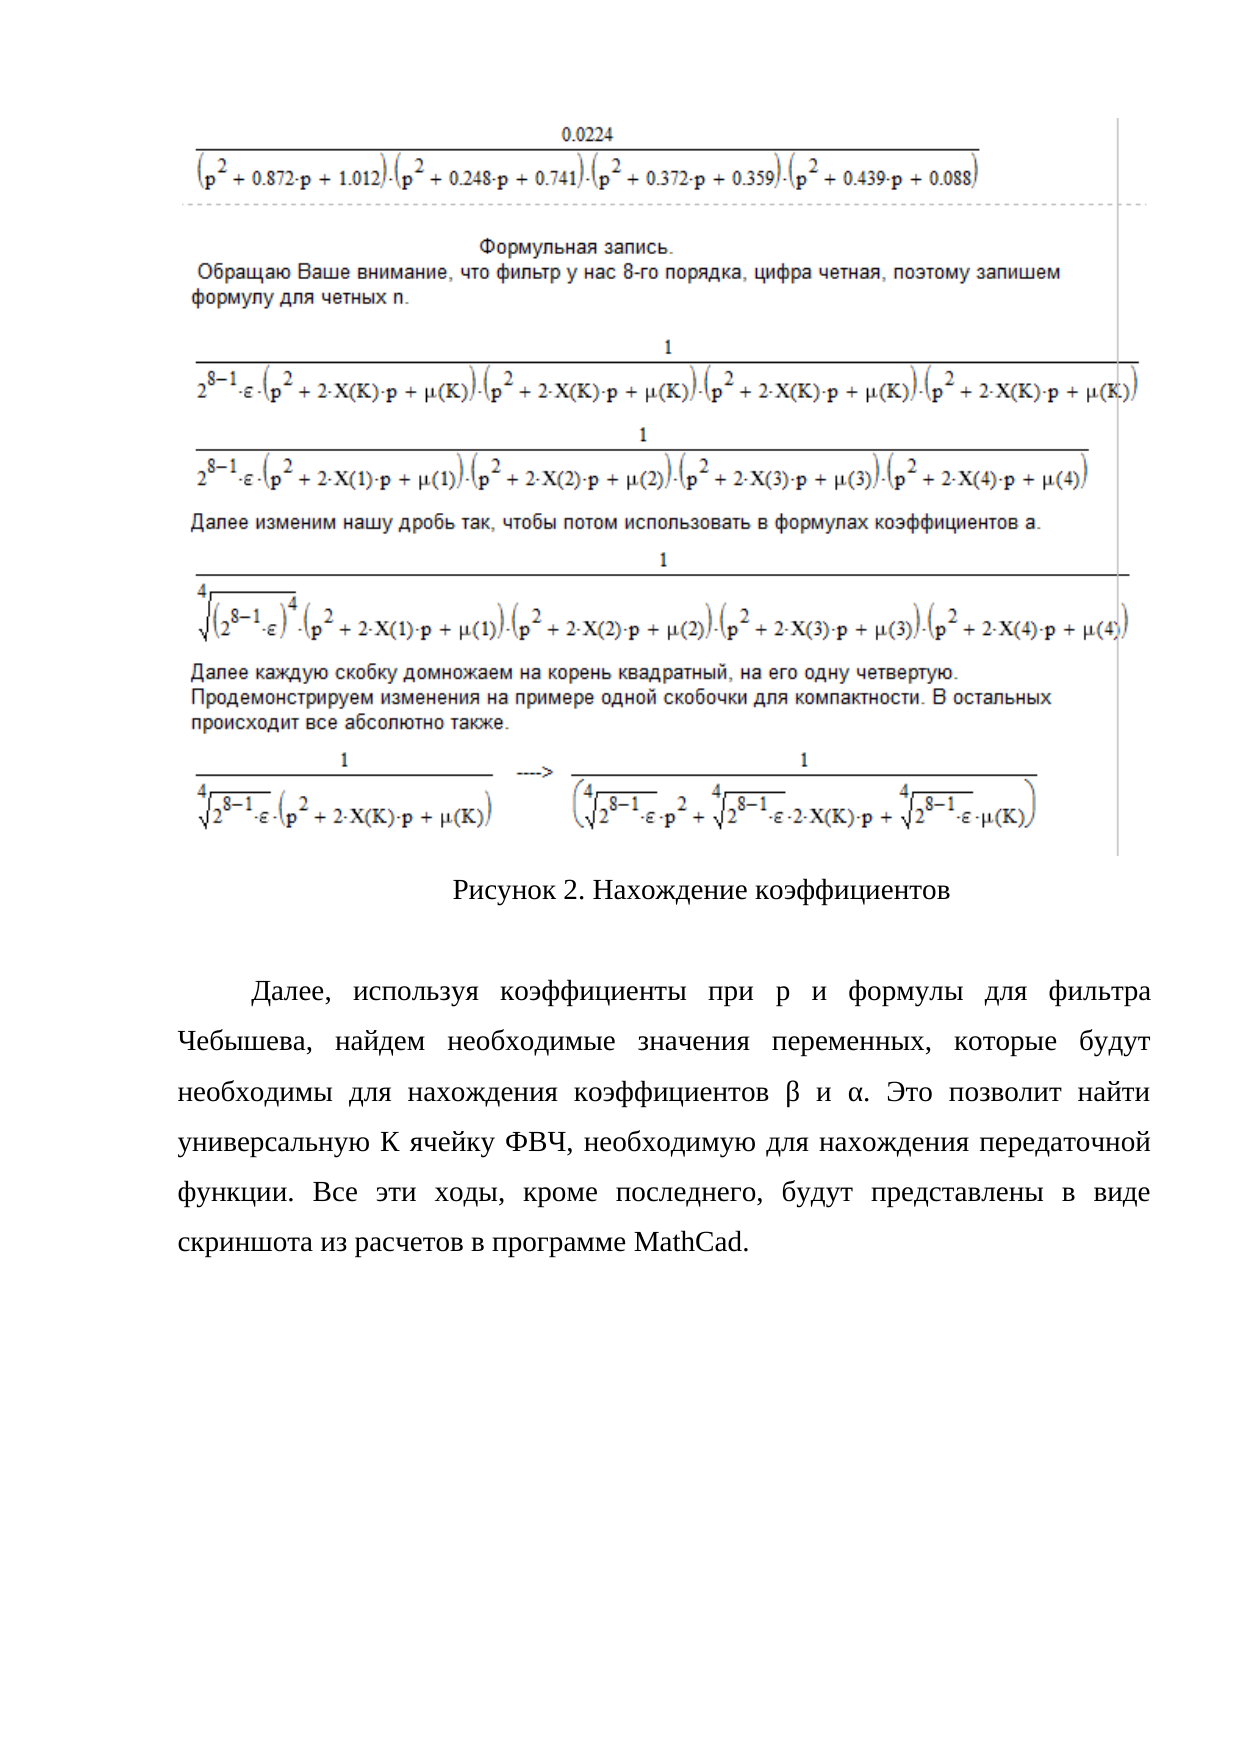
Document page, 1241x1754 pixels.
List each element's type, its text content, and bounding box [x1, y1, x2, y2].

text Далее, используя коэффициенты при p и формулы для фильтра Чебышева, найдем необходимые значения переменных, которые будут необходимы для нахождения коэффициентов β и α. Это позволит найти универсальную К ячейку ФВЧ, необходимую для нахождения передаточной функции. Все эти ходы, кроме последнего, будут представлены в виде скриншота из расчетов в программе MathCad. [177, 973, 1152, 1258]
text Рисунок 2. Нахождение коэффициентов [177, 872, 1152, 906]
picture [182, 118, 1147, 856]
